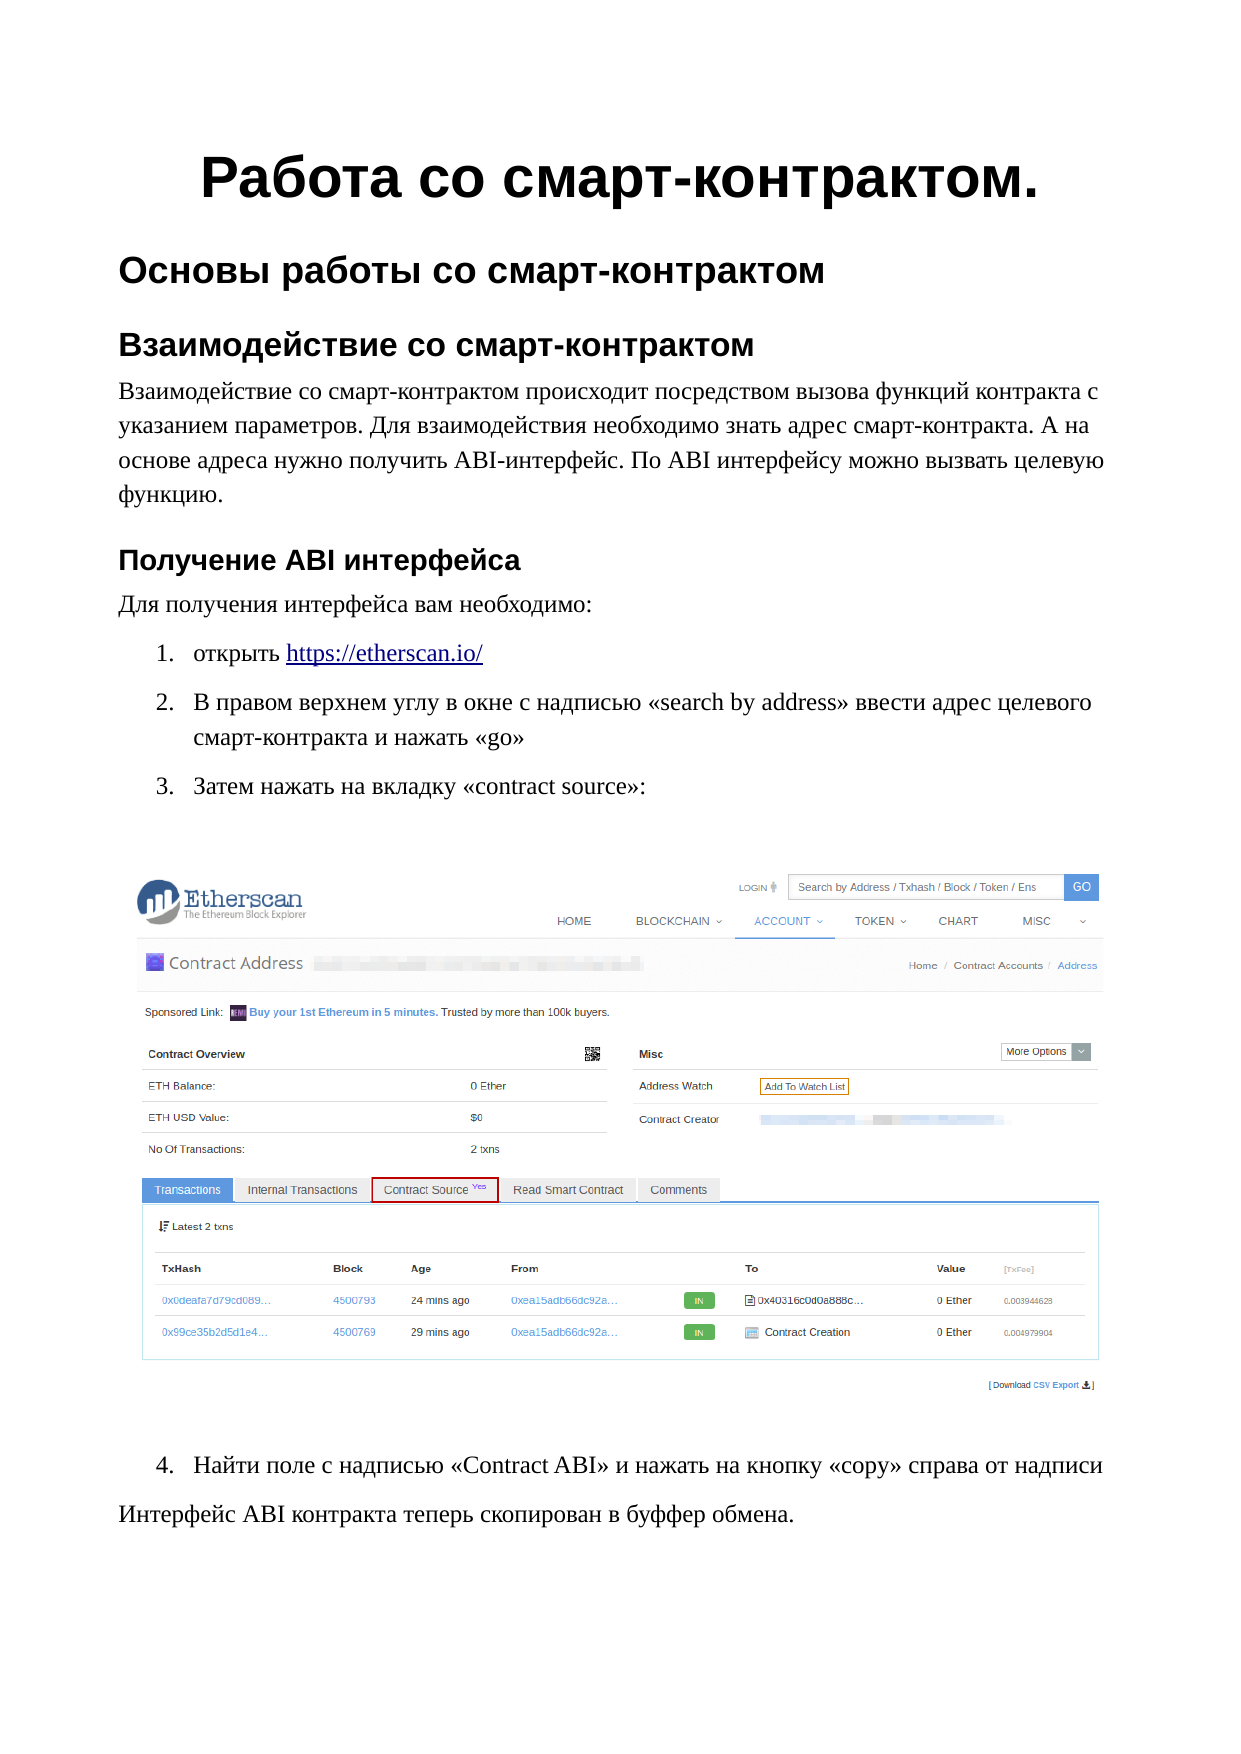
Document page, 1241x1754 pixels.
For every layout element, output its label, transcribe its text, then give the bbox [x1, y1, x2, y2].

list Найти поле с надписью «Contract ABI» и нажать на кнопку «copy» справа от надписи [156, 1450, 1122, 1478]
list В правом верхнем углу в окне с надписью «search by address» ввести адрес целевого смарт-контракта и нажать «go» [156, 687, 1122, 751]
subtitle Взаимодействие со смарт-контрактом [118, 325, 1122, 363]
subtitle Получение ABI интерфейса [118, 543, 1122, 577]
text Взаимодействие со смарт-контрактом происходит посредством вызова функций контракта с указанием параметров. Для взаимодействия необходимо знать адрес смарт-контракта. А на основе адреса нужно получить ABI-интерфейс. По ABI интерфейсу можно вызвать целевую функцию. [118, 376, 1122, 508]
text Для получения интерфейса вам необходимо: [118, 589, 1122, 618]
list открыть https://etherscan.io/ [156, 638, 1122, 667]
list Затем нажать на вкладку «contract source»: [156, 771, 1122, 799]
text Интерфейс ABI контракта теперь скопирован в буффер обмена. [118, 1499, 1122, 1528]
picture [136, 868, 1104, 1395]
subtitle Основы работы со смарт-контрактом [118, 248, 1122, 291]
title Работа со смарт-контрактом. [118, 143, 1122, 210]
